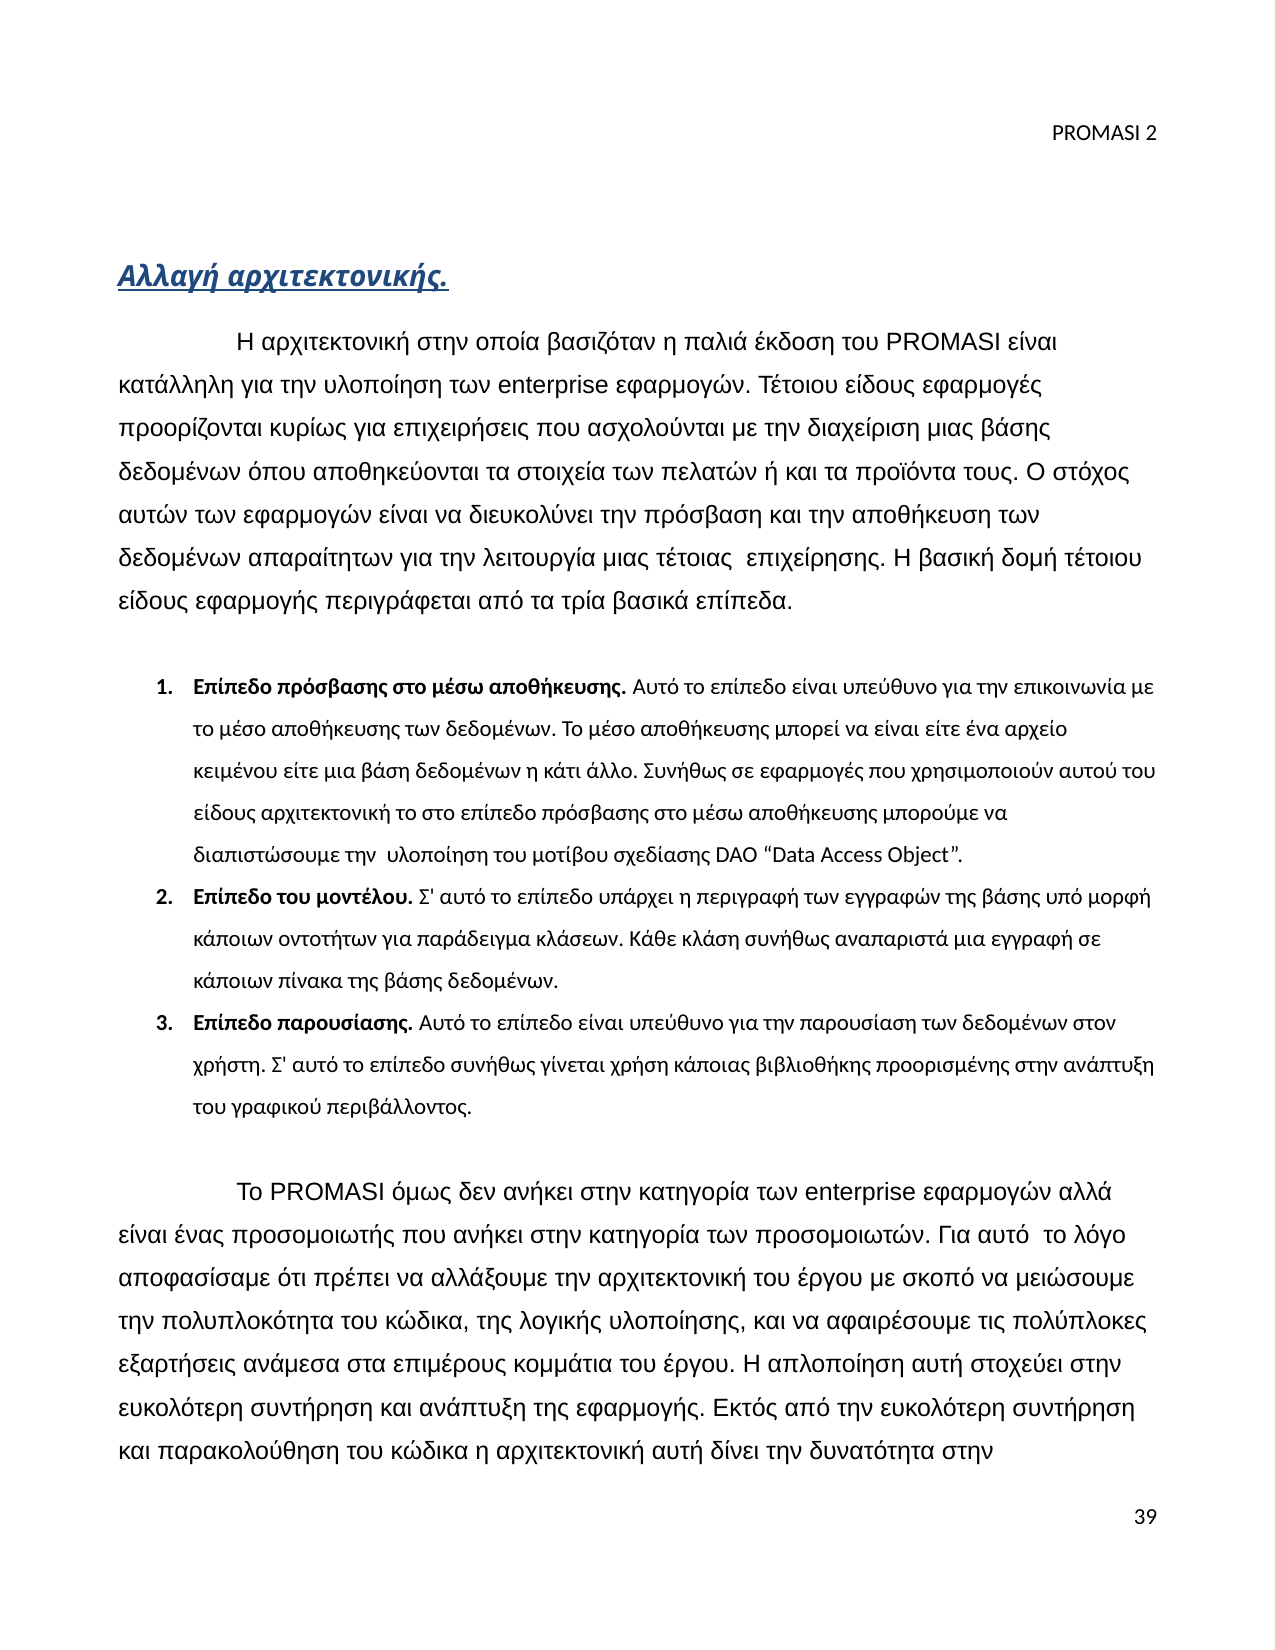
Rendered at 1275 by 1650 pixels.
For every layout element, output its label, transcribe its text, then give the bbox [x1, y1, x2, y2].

text Η αρχιτεκτονική στην οποία βασιζόταν η παλιά έκδοση του PROMASI είναι κατάλληλη για την υλοποίηση των enterprise εφαρμογών. Τέτοιου είδους εφαρμογές προορίζονται κυρίως για επιχειρήσεις που ασχολούνται με την διαχείριση μιας βάσης δεδομένων όπου αποθηκεύονται τα στοιχεία των πελατών ή και τα προϊόντα τους. Ο στόχος αυτών των εφαρμογών είναι να διευκολύνει την πρόσβαση και την αποθήκευση των δεδομένων απαραίτητων για την λειτουργία μιας τέτοιας επιχείρησης. Η βασική δομή τέτοιου είδους εφαρμογής περιγράφεται από τα τρία βασικά επίπεδα. [118, 327, 1157, 614]
list Επίπεδο του μοντέλου. Σ' αυτό το επίπεδο υπάρχει η περιγραφή των εγγραφών της βάσης υπό μορφή κάποιων οντοτήτων για παράδειγμα κλάσεων. Κάθε κλάση συνήθως αναπαριστά μια εγγραφή σε κάποιων πίνακα της βάσης δεδομένων. [156, 882, 1157, 994]
list Επίπεδο πρόσβασης στο μέσω αποθήκευσης. Αυτό το επίπεδο είναι υπεύθυνο για την επικοινωνία με το μέσο αποθήκευσης των δεδομένων. Το μέσο αποθήκευσης μπορεί να είναι είτε ένα αρχείο κειμένου είτε μια βάση δεδομένων η κάτι άλλο. Συνήθως σε εφαρμογές που χρησιμοποιούν αυτού του είδους αρχιτεκτονική το στο επίπεδο πρόσβασης στο μέσω αποθήκευσης μπορούμε να διαπιστώσουμε την υλοποίηση του μοτίβου σχεδίασης DAO “Data Access Object”. [156, 672, 1157, 868]
text Το PROMASI όμως δεν ανήκει στην κατηγορία των enterprise εφαρμογών αλλά είναι ένας προσομοιωτής που ανήκει στην κατηγορία των προσομοιωτών. Για αυτό το λόγο αποφασίσαμε ότι πρέπει να αλλάξουμε την αρχιτεκτονική του έργου με σκοπό να μειώσουμε την πολυπλοκότητα του κώδικα, της λογικής υλοποίησης, και να αφαιρέσουμε τις πολύπλοκες εξαρτήσεις ανάμεσα στα επιμέρους κομμάτια του έργου. Η απλοποίηση αυτή στοχεύει στην ευκολότερη συντήρηση και ανάπτυξη της εφαρμογής. Εκτός από την ευκολότερη συντήρηση και παρακολούθηση του κώδικα η αρχιτεκτονική αυτή δίνει την δυνατότητα στην [118, 1177, 1157, 1464]
subtitle Αλλαγή αρχιτεκτονικής. [118, 255, 1157, 295]
list Επίπεδο παρουσίασης. Αυτό το επίπεδο είναι υπεύθυνο για την παρουσίαση των δεδομένων στον χρήστη. Σ' αυτό το επίπεδο συνήθως γίνεται χρήση κάποιας βιβλιοθήκης προορισμένης στην ανάπτυξη του γραφικού περιβάλλοντος. [156, 1008, 1157, 1120]
